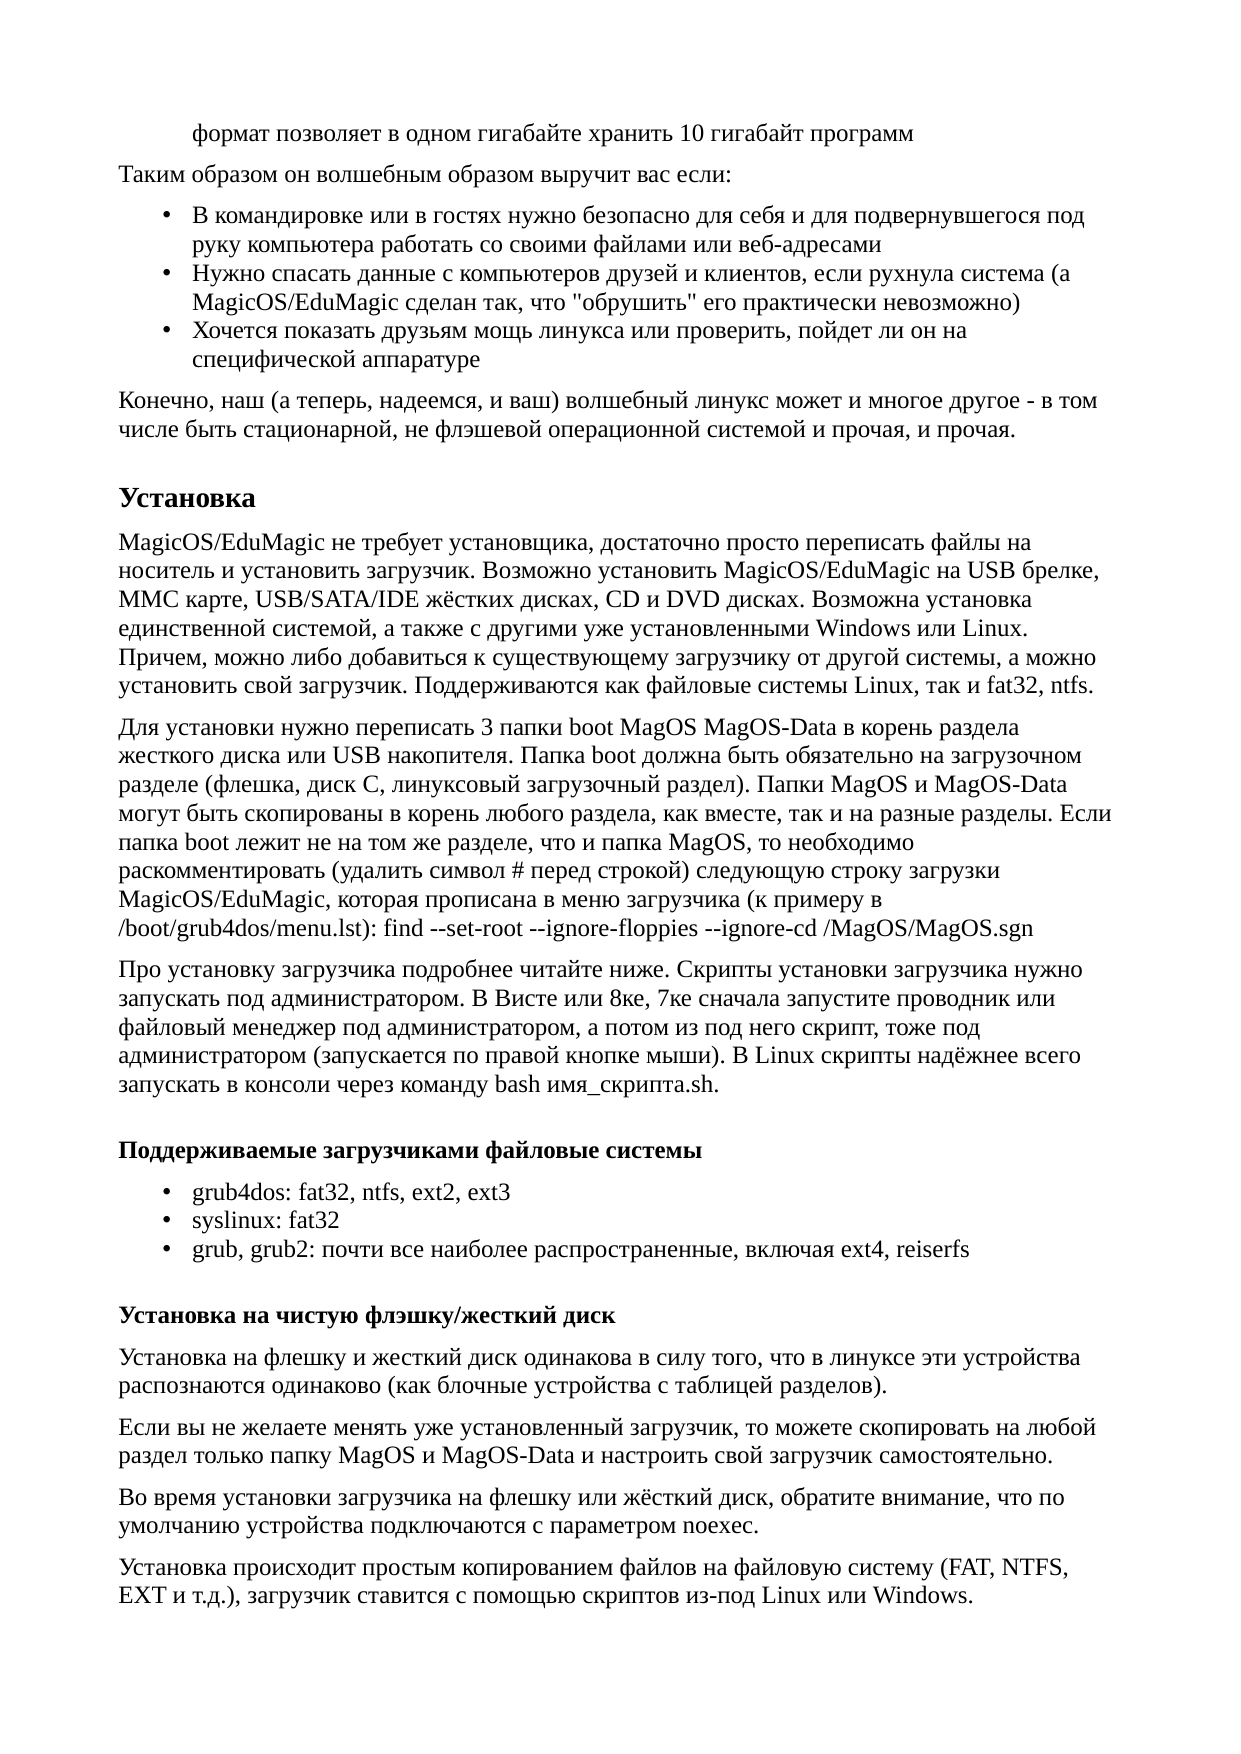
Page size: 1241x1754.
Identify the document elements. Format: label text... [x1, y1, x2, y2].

list Хочется показать друзьям мощь линукса или проверить, пойдет ли он на специфической аппаратуре [162, 316, 1122, 373]
text Таким образом он волшебным образом выручит вас если: [118, 159, 1122, 188]
text Конечно, наш (а теперь, надеемся, и ваш) волшебный линукс может и многое другое - в том числе быть стационарной, не флэшевой операционной системой и прочая, и прочая. [118, 386, 1122, 443]
list grub, grub2: почти все наиболее распространенные, включая ext4, reiserfs [162, 1234, 1122, 1263]
subtitle Установка на чистую флэшку/жесткий диск [118, 1300, 1122, 1329]
subtitle Установка [118, 481, 1122, 514]
text Про установку загрузчика подробнее читайте ниже. Cкрипты установки загрузчика нужно запускать под администратором. В Висте или 8ке, 7ке сначала запустите проводник или файловый менеджер под администратором, а потом из под него скрипт, тоже под администратором (запускается по правой кнопке мыши). В Linux скрипты надёжнее всего запускать в консоли через команду bash имя_скрипта.sh. [118, 954, 1122, 1098]
text Установка происходит простым копированием файлов на файловую систему (FAT, NTFS, EXT и т.д.), загрузчик ставится с помощью скриптов из-под Linux или Windows. [118, 1552, 1122, 1609]
text Если вы не желаете менять уже установленный загрузчик, то можете скопировать на любой раздел только папку MagOS и MagOS-Data и настроить свой загрузчик самостоятельно. [118, 1412, 1122, 1469]
text Во время установки загрузчика на флешку или жёсткий диск, обратите внимание, что по умолчанию устройства подключаются с параметром noexec. [118, 1482, 1122, 1539]
list Нужно спасать данные с компьютеров друзей и клиентов, если рухнула система (а MagicOS/EduMagic сделан так, что "обрушить" его практически невозможно) [162, 258, 1122, 316]
subtitle Поддерживаемые загрузчиками файловые системы [118, 1135, 1122, 1164]
text MagicOS/EduMagic не требует установщика, достаточно просто переписать файлы на носитель и установить загрузчик. Возможно установить MagicOS/EduMagic на USB брелке, MMC карте, USB/SATA/IDE жёстких дисках, CD и DVD дисках. Возможна установка единственной системой, а также с другими уже установленными Windows или Linux. Причем, можно либо добавиться к существующему загрузчику от другой системы, а можно установить свой загрузчик. Поддерживаются как файловые системы Linux, так и fat32, ntfs. [118, 527, 1122, 699]
list формат позволяет в одном гигабайте хранить 10 гигабайт программ [162, 118, 1122, 147]
text Для установки нужно переписать 3 папки boot MagOS MagOS-Data в корень раздела жесткого диска или USB накопителя. Папка boot должна быть обязательно на загрузочном разделе (флешка, диск C, линуксовый загрузочный раздел). Папки MagOS и MagOS-Data могут быть скопированы в корень любого раздела, как вместе, так и на разные разделы. Если папка boot лежит не на том же разделе, что и папка MagOS, то необходимо раскомментировать (удалить символ # перед строкой) следующую строку загрузки MagicOS/EduMagic, которая прописана в меню загрузчика (к примеру в /boot/grub4dos/menu.lst): find --set-root --ignore-floppies --ignore-cd /MagOS/MagOS.sgn [118, 712, 1122, 942]
list syslinux: fat32 [162, 1205, 1122, 1234]
list В командировке или в гостях нужно безопасно для себя и для подвернувшегося под руку компьютера работать со своими файлами или веб-адресами [162, 201, 1122, 258]
text Установка на флешку и жесткий диск одинакова в силу того, что в линуксе эти устройства распознаются одинаково (как блочные устройства с таблицей разделов). [118, 1342, 1122, 1399]
list grub4dos: fat32, ntfs, ext2, ext3 [162, 1177, 1122, 1205]
